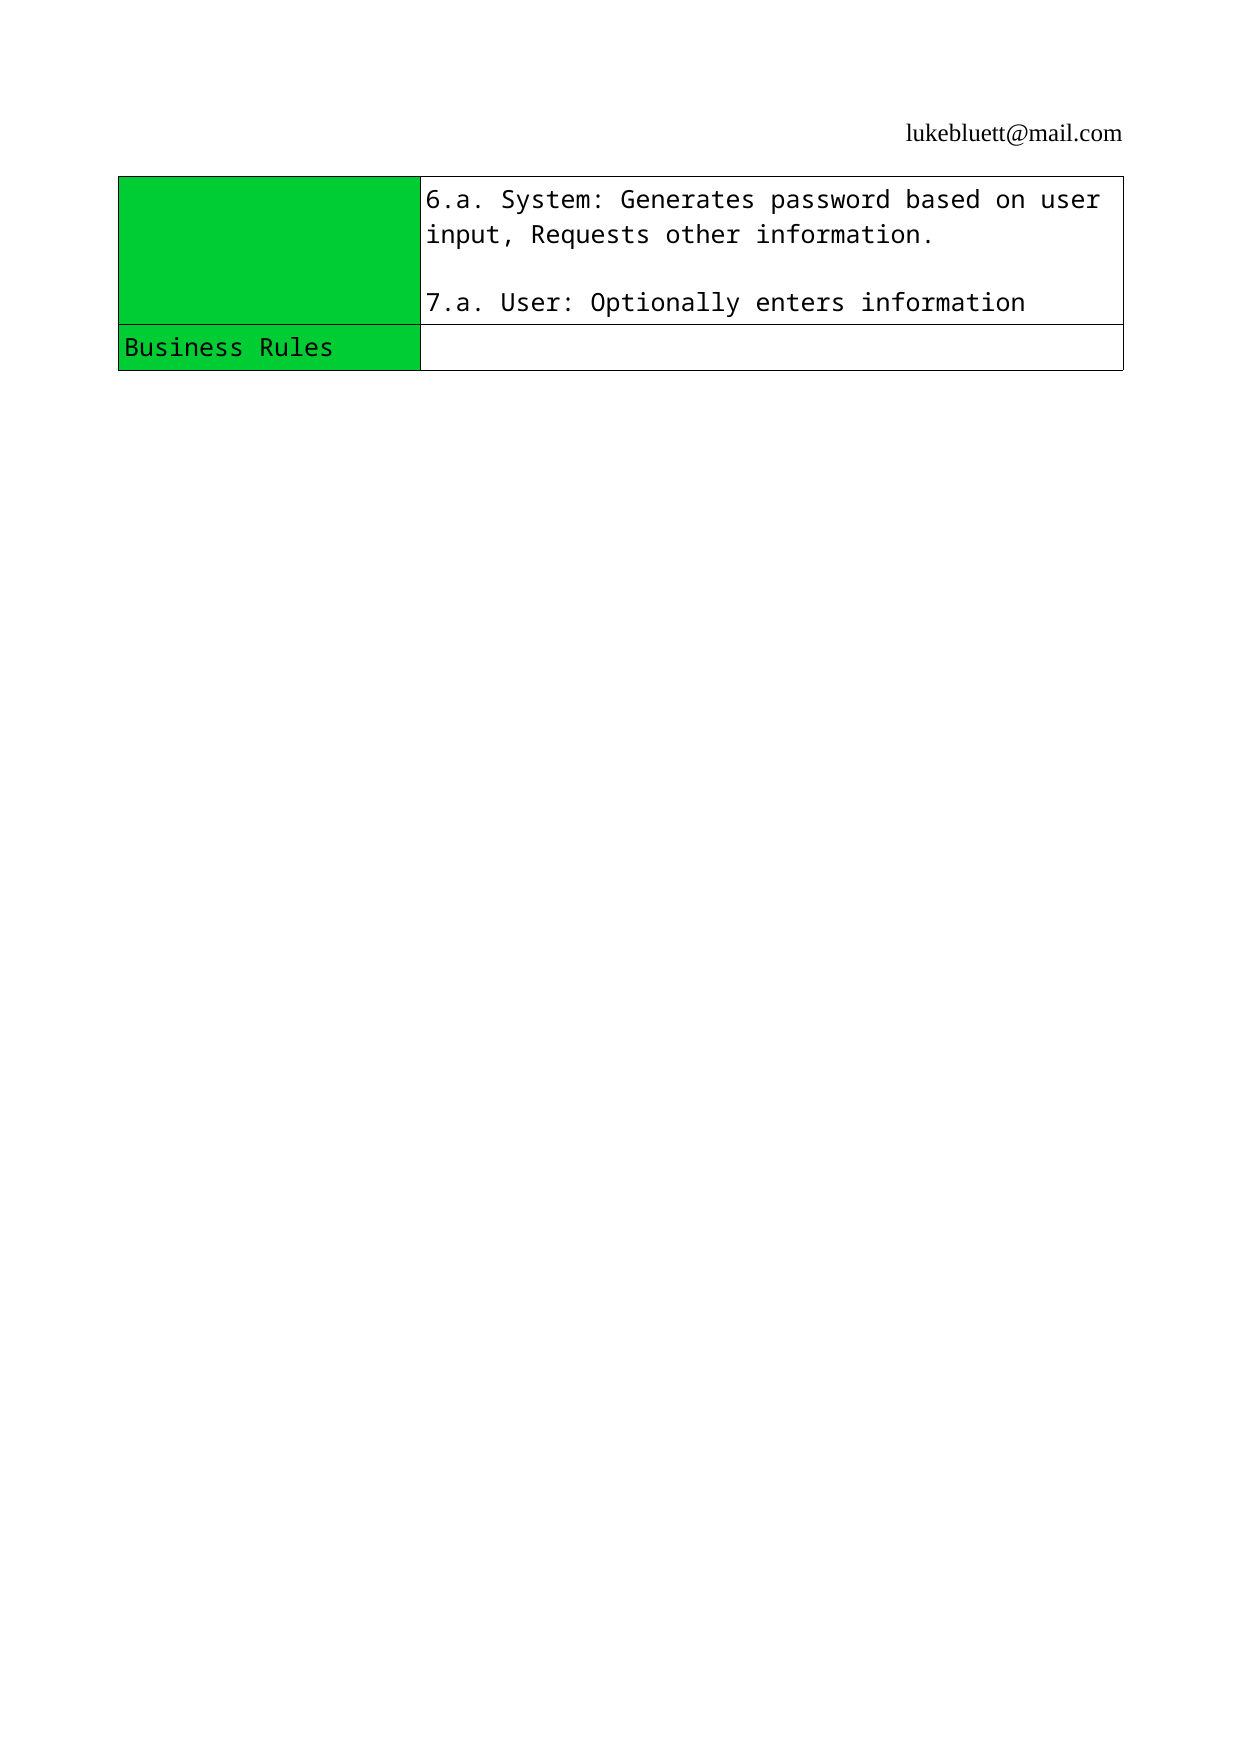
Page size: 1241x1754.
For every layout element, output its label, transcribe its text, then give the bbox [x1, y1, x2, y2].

table_cell [421, 325, 1123, 370]
table_cell 6.a. System: Generates password based on user input, Requests other information. 7.a. User: Optionally enters information [421, 177, 1123, 324]
table_cell [119, 177, 420, 324]
table_cell Business Rules [119, 325, 420, 370]
